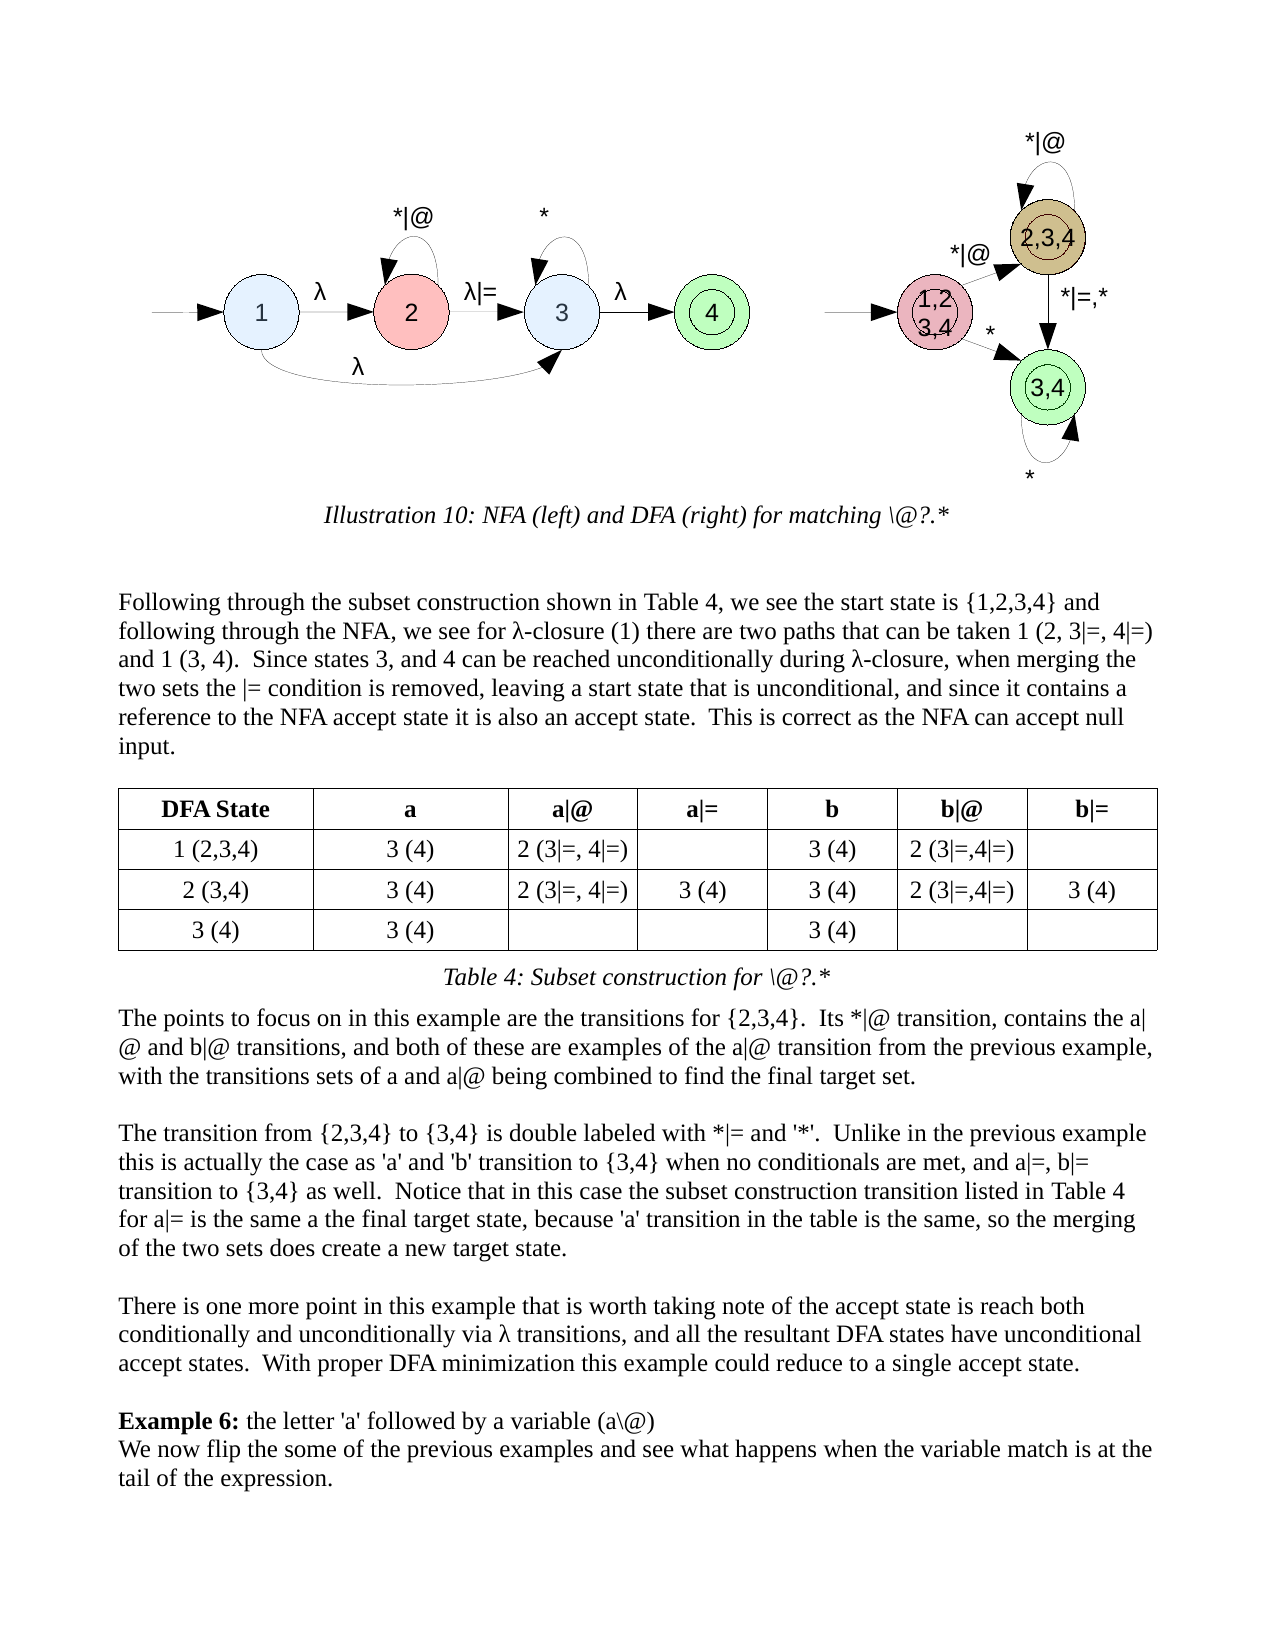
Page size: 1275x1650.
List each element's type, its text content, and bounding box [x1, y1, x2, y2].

table_header a [314, 789, 508, 828]
table_cell 3 (4) [768, 870, 897, 909]
table_cell 3 (4) [1028, 870, 1157, 909]
text B|@ [524, 274, 600, 349]
text Illustration 10: NFA (left) and DFA (right) for matching \@?.* [152, 132, 1123, 529]
table_cell 1 (2,3,4) [119, 830, 313, 869]
table_cell 3 (4) [314, 830, 508, 869]
table_cell 3 (4) [768, 910, 897, 949]
table_header a|@ [509, 789, 637, 828]
table_cell 3 (4) [119, 910, 313, 949]
table_cell [1028, 910, 1157, 949]
text There is one more point in this example that is worth taking note of the accept state is reach both conditionally and unconditionally via λ transitions, and all the resultant DFA states have unconditional accept states. With proper DFA minimization this example could reduce to a single accept state. [118, 1291, 1157, 1377]
text Example 6: the letter 'a' followed by a variable (a\@) [118, 1406, 1157, 1434]
table_cell 2 (3|=, 4|=) [509, 830, 637, 869]
text Following through the subset construction shown in Table 4, we see the start state is {1,2,3,4} and following through the NFA, we see for λ-closure (1) there are two paths that can be taken 1 (2, 3|=, 4|=) and 1 (3, 4). Since states 3, and 4 can be reached unconditionally during λ-closure, when merging the two sets the |= condition is removed, leaving a start state that is unconditional, and since it contains a reference to the NFA accept state it is also an accept state. This is correct as the NFA can accept null input. [118, 587, 1157, 759]
table_header DFA State [119, 789, 313, 828]
table_header b|@ [898, 789, 1027, 828]
table_cell 3 (4) [638, 870, 767, 909]
text B|@ [223, 274, 300, 349]
table_cell [638, 830, 767, 869]
table_cell 2 (3|=,4|=) [898, 830, 1027, 869]
table_cell 2 (3|=,4|=) [898, 870, 1027, 909]
table_cell [638, 910, 767, 949]
table_header b [768, 789, 897, 828]
table_cell 2 (3,4) [119, 870, 313, 909]
table_cell 3 (4) [314, 870, 508, 909]
table_header b|= [1028, 789, 1157, 828]
table_cell [509, 910, 637, 949]
table_cell 2 (3|=, 4|=) [509, 870, 637, 909]
table_cell [898, 910, 1027, 949]
text Table 4: Subset construction for \@?.* [118, 962, 1157, 991]
text The points to focus on in this example are the transitions for {2,3,4}. Its *|@ transition, contains the a|@ and b|@ transitions, and both of these are examples of the a|@ transition from the previous example, with the transitions sets of a and a|@ being combined to find the final target set. [118, 1003, 1157, 1089]
table_cell 3 (4) [314, 910, 508, 949]
text We now flip the some of the previous examples and see what happens when the variable match is at the tail of the expression. [118, 1434, 1157, 1492]
table_header a|= [638, 789, 767, 828]
table_cell [1028, 830, 1157, 869]
table_cell 3 (4) [768, 830, 897, 869]
text The transition from {2,3,4} to {3,4} is double labeled with *|= and '*'. Unlike in the previous example this is actually the case as 'a' and 'b' transition to {3,4} when no conditionals are met, and a|=, b|= transition to {3,4} as well. Notice that in this case the subset construction transition listed in Table 4 for a|= is the same a the final target state, because 'a' transition in the table is the same, so the merging of the two sets does create a new target state. [118, 1118, 1157, 1262]
